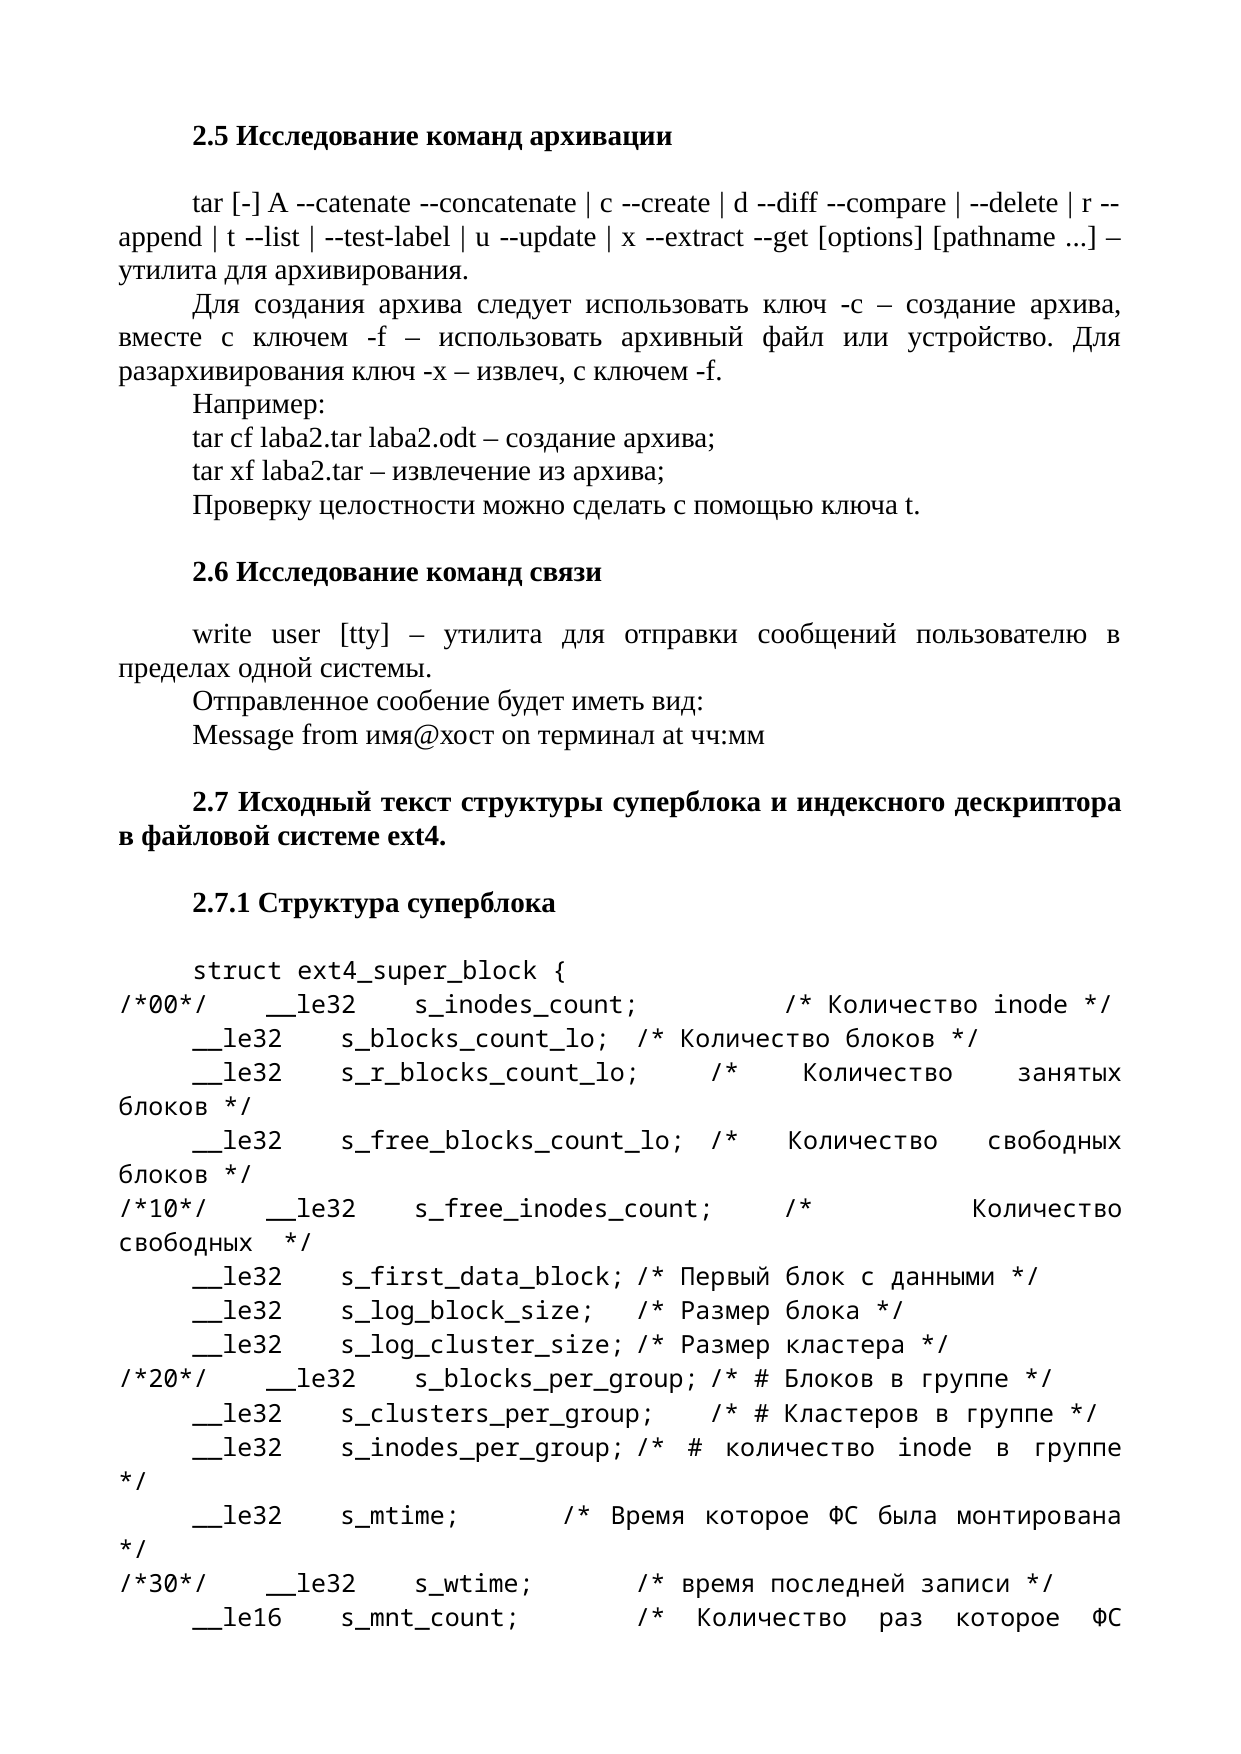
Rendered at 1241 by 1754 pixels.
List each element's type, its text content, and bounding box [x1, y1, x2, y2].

text tar [-] A --catenate --concatenate | c --create | d --diff --compare | --delete | r --append | t --list | --test-label | u --update | x --extract --get [options] [pathname ...] – утилита для архивирования. [118, 185, 1122, 286]
text /*30*/ __le32 s_wtime; /* время последней записи */ [118, 1566, 1122, 1599]
text 2.7 Исходный текст структуры суперблока и индексного дескриптора в файловой системе ext4. [118, 784, 1122, 851]
text Message from имя@хост on терминал at чч:мм [118, 717, 1122, 751]
text __le32 s_clusters_per_group; /* # Кластеров в группе */ [118, 1395, 1122, 1429]
text Проверку целостности можно сделать с помощью ключа t. [118, 487, 1122, 521]
text __le16 s_mnt_count; /* Количество раз которое ФС [118, 1599, 1122, 1634]
text /*00*/ __le32 s_inodes_count; /* Количество inode */ [118, 986, 1122, 1021]
text /*10*/ __le32 s_free_inodes_count; /* Количество свободных */ [118, 1191, 1122, 1259]
text 2.6 Исследование команд связи [118, 554, 1122, 588]
text /*20*/ __le32 s_blocks_per_group; /* # Блоков в группе */ [118, 1361, 1122, 1395]
text Отправленное сообение будет иметь вид: [118, 683, 1122, 717]
text 2.7.1 Структура суперблока [118, 885, 1122, 918]
text struct ext4_super_block { [118, 952, 1122, 986]
text Для создания архива следует использовать ключ -с – создание архива, вместе с ключем -f – использовать архивный файл или устройство. Для разархивирования ключ -x – извлеч, с ключем -f. [118, 286, 1122, 386]
text __le32 s_first_data_block; /* Первый блок с данными */ [118, 1259, 1122, 1293]
text write user [tty] – утилита для отправки сообщений пользователю в пределах одной системы. [118, 616, 1122, 683]
text __le32 s_log_cluster_size; /* Размер кластера */ [118, 1327, 1122, 1361]
text tar cf laba2.tar laba2.odt – создание архива; [118, 420, 1122, 453]
text __le32 s_log_block_size; /* Размер блока */ [118, 1293, 1122, 1327]
text __le32 s_blocks_count_lo; /* Количество блоков */ [118, 1021, 1122, 1054]
text __le32 s_free_blocks_count_lo; /* Количество свободных блоков */ [118, 1123, 1122, 1191]
text 2.5 Исследование команд архивации [118, 118, 1122, 152]
text __le32 s_r_blocks_count_lo; /* Количество занятых блоков */ [118, 1054, 1122, 1123]
text __le32 s_mtime; /* Время которое ФС была монтирована */ [118, 1497, 1122, 1566]
text __le32 s_inodes_per_group; /* # количество inode в группе */ [118, 1429, 1122, 1497]
text Например: [118, 386, 1122, 420]
text tar xf laba2.tar – извлечение из архива; [118, 453, 1122, 487]
